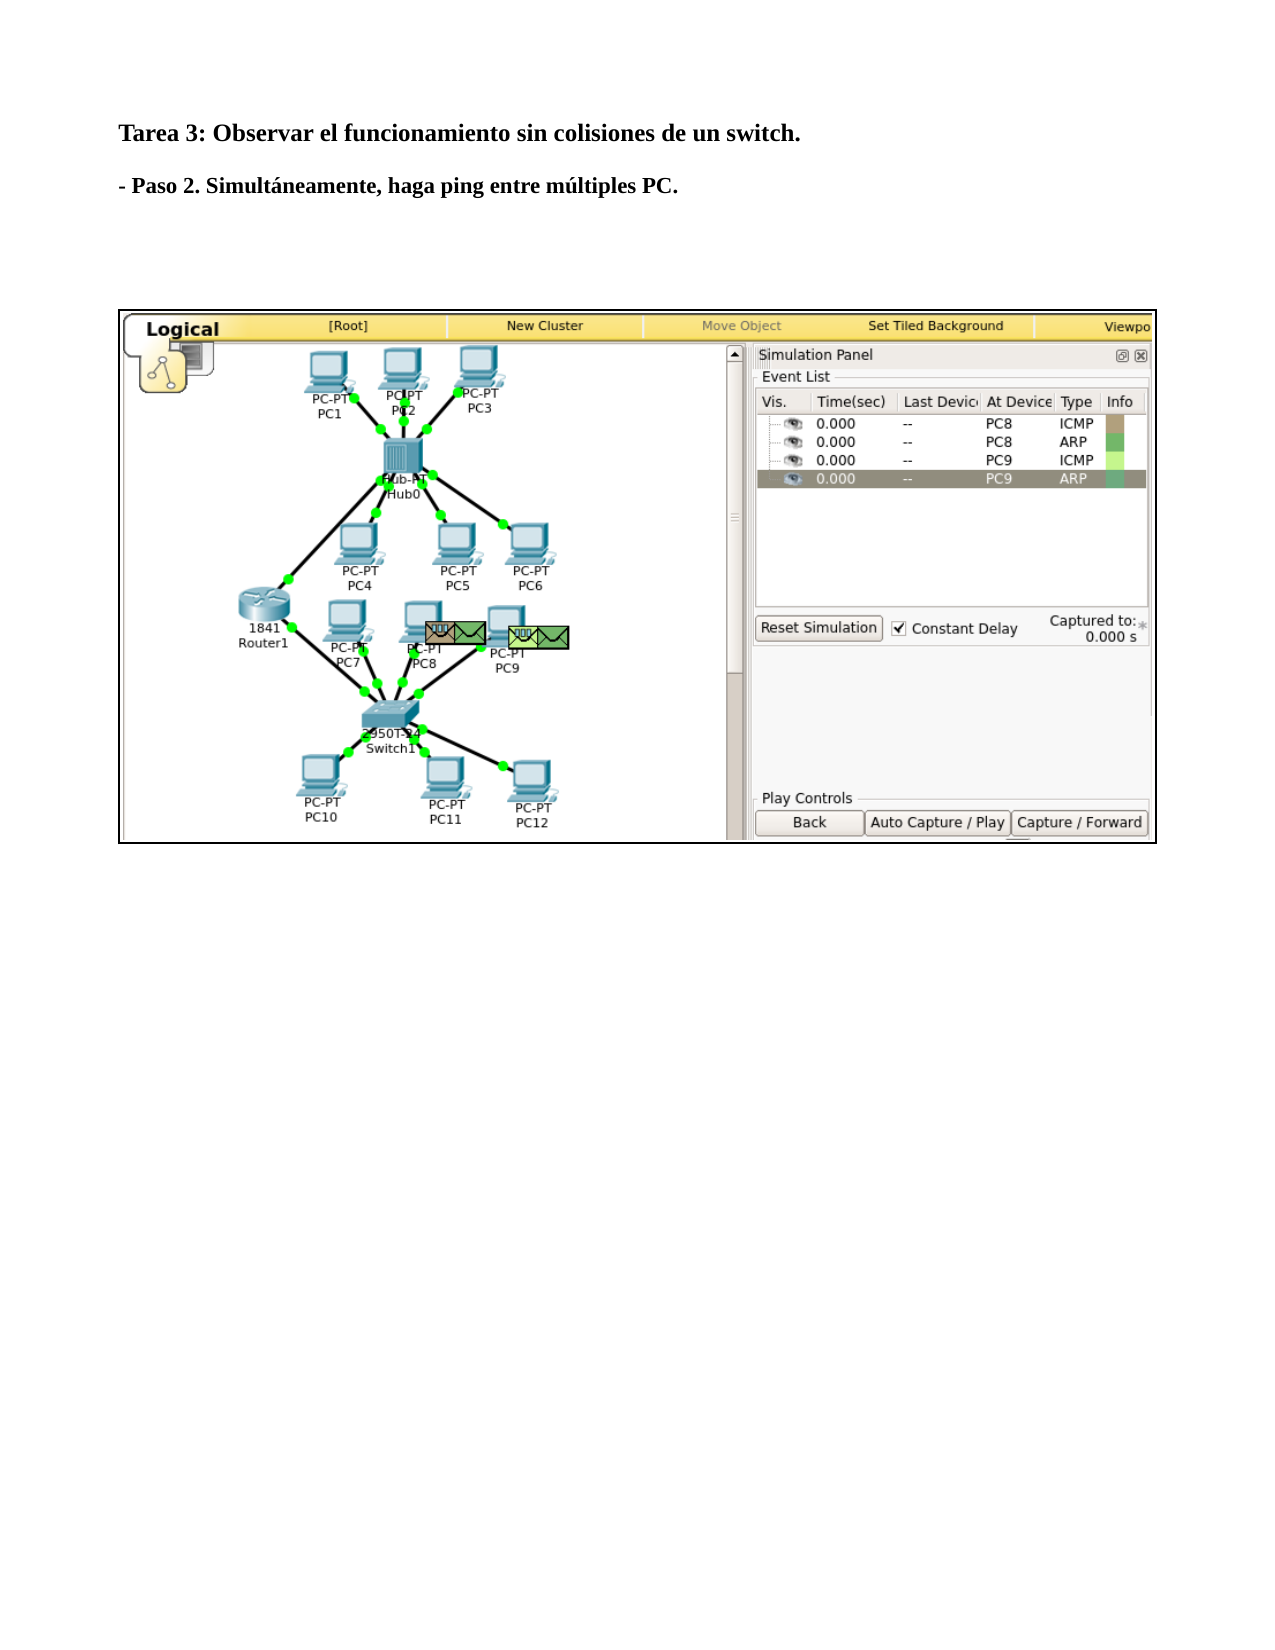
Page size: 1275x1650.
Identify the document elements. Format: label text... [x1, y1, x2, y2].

subtitle Tarea 3: Observar el funcionamiento sin colisiones de un switch. [118, 118, 1157, 147]
picture [123, 313, 1152, 840]
subtitle - Paso 2. Simultáneamente, haga ping entre múltiples PC. [118, 172, 1157, 198]
